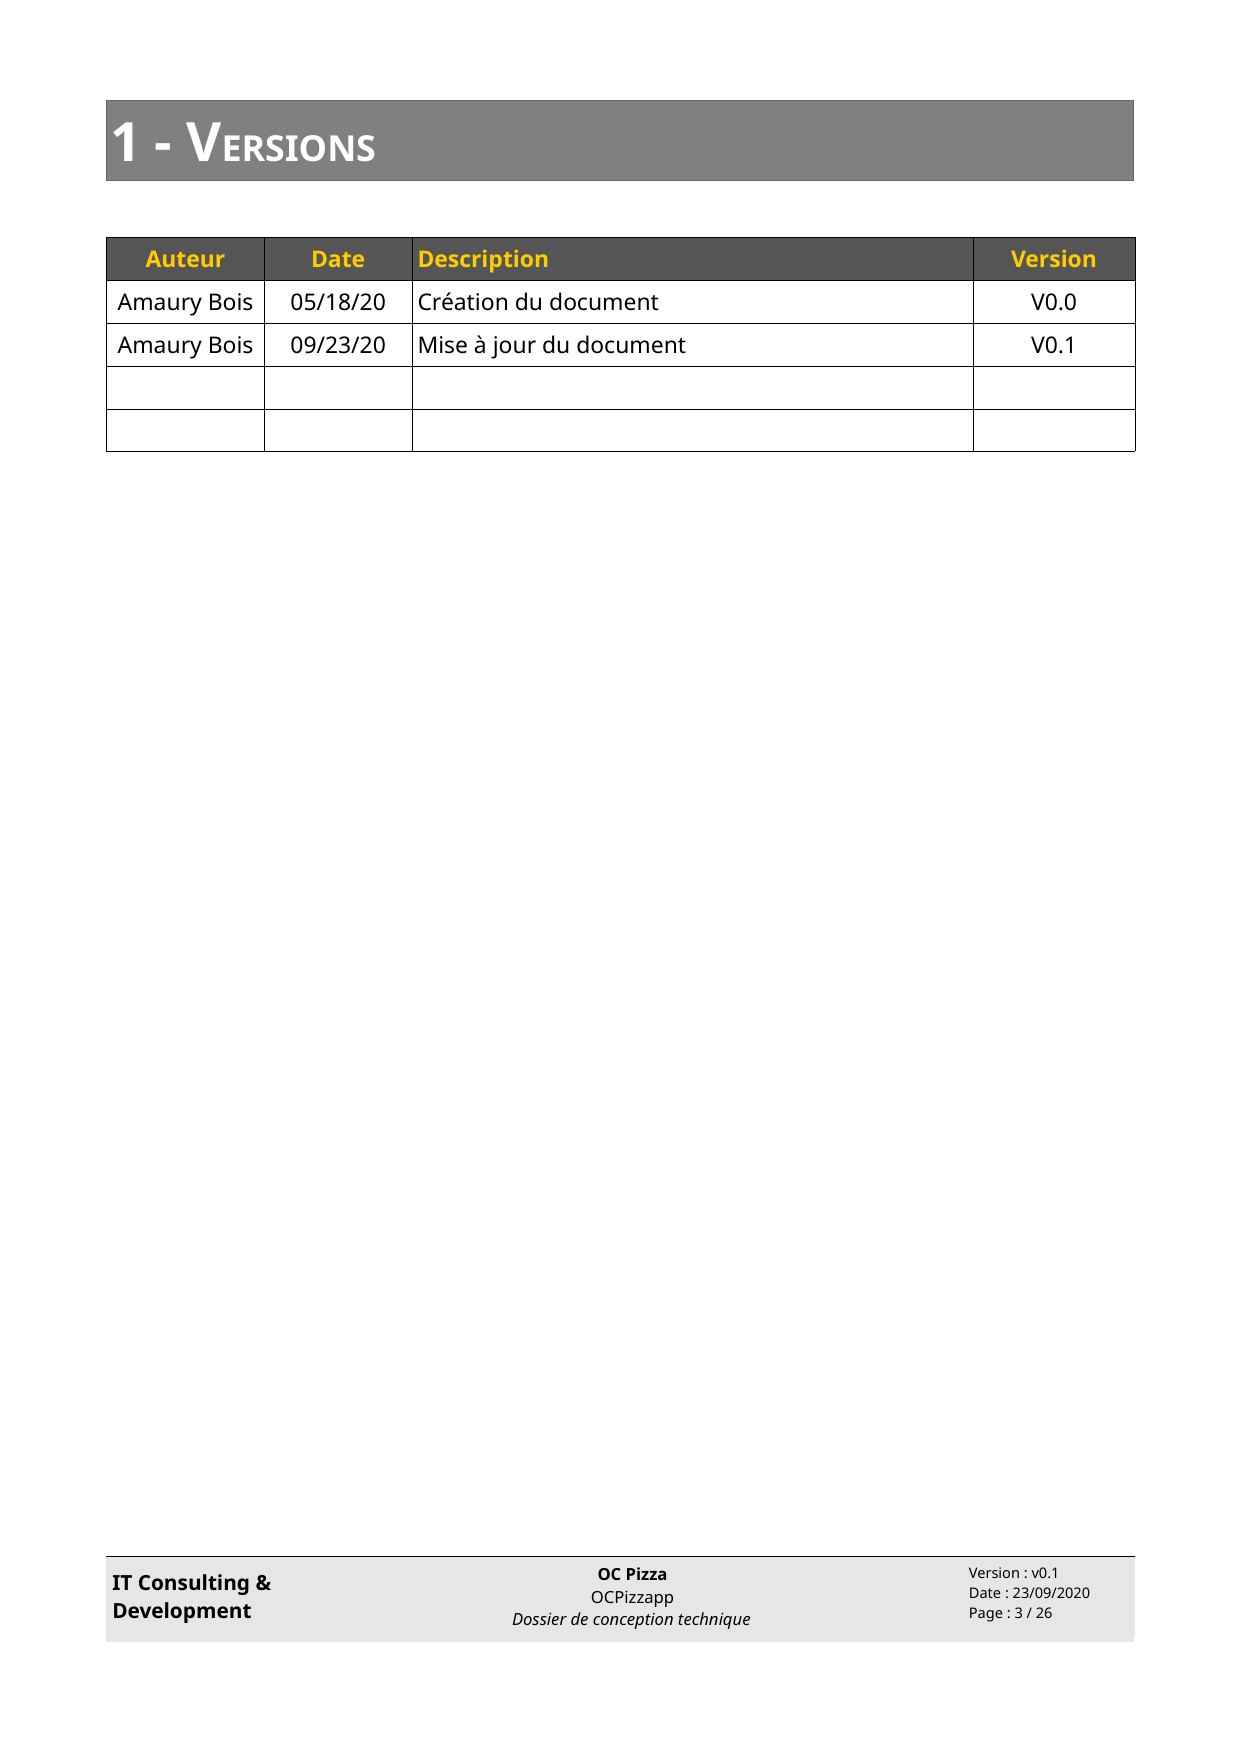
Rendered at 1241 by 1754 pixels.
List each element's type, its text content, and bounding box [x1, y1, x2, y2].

table_cell [107, 410, 264, 451]
table_header Date [265, 238, 412, 280]
table_header Auteur [107, 238, 264, 280]
table_cell [265, 410, 412, 451]
table_cell 18/05/20 [265, 281, 412, 323]
table_header Description [413, 238, 973, 280]
table_cell [974, 367, 1135, 408]
subtitle Versions [107, 101, 1133, 180]
table_cell Amaury Bois [107, 281, 264, 323]
table_cell [413, 367, 973, 408]
table_cell Mise à jour du document [413, 324, 973, 366]
table_cell [974, 410, 1135, 451]
table_cell Amaury Bois [107, 324, 264, 366]
table_cell [265, 367, 412, 408]
table_cell V0.1 [974, 324, 1135, 366]
table_cell [413, 410, 973, 451]
table_header Version [974, 238, 1135, 280]
table_cell 23/09/20 [265, 324, 412, 366]
table_cell [107, 367, 264, 408]
table_cell Création du document [413, 281, 973, 323]
table_cell V0.0 [974, 281, 1135, 323]
